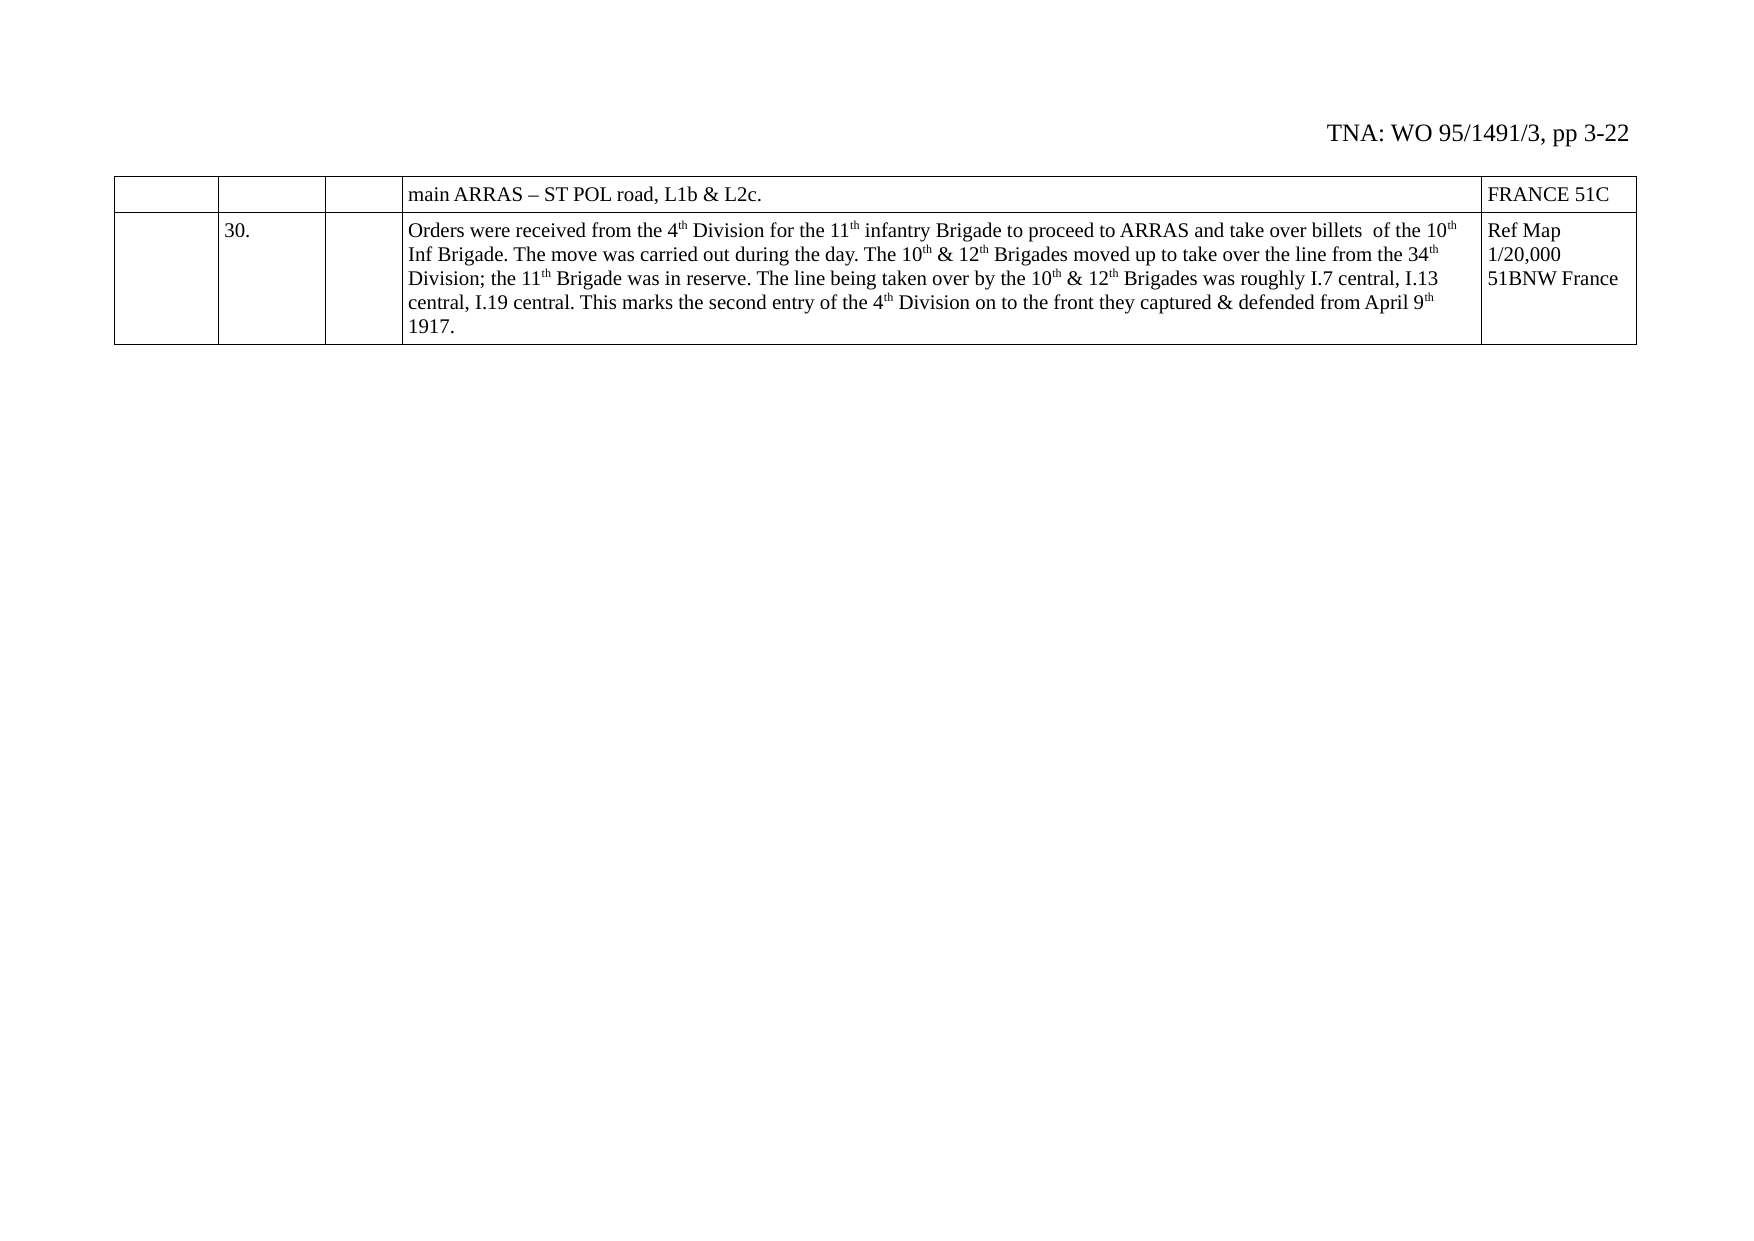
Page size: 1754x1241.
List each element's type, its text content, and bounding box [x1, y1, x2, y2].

table_cell [115, 177, 218, 212]
table_cell [326, 177, 402, 212]
table_cell Orders were received from the 4th Division for the 11th infantry Brigade to proceed to ARRAS and take over billets of the 10th Inf Brigade. The move was carried out during the day. The 10th & 12th Brigades moved up to take over the line from the 34th Division; the 11th Brigade was in reserve. The line being taken over by the 10th & 12th Brigades was roughly I.7 central, I.13 central, I.19 central. This marks the second entry of the 4th Division on to the front they captured & defended from April 9th 1917. [403, 213, 1481, 344]
table_cell FRANCE 51C [1482, 177, 1636, 212]
table_cell 30. [219, 213, 325, 344]
table_cell [219, 177, 325, 212]
table_cell [115, 213, 218, 344]
table_cell main ARRAS – ST POL road, L1b & L2c. [403, 177, 1481, 212]
table_cell Ref Map 1/20,000 51BNW France [1482, 213, 1636, 344]
table_cell [326, 213, 402, 344]
